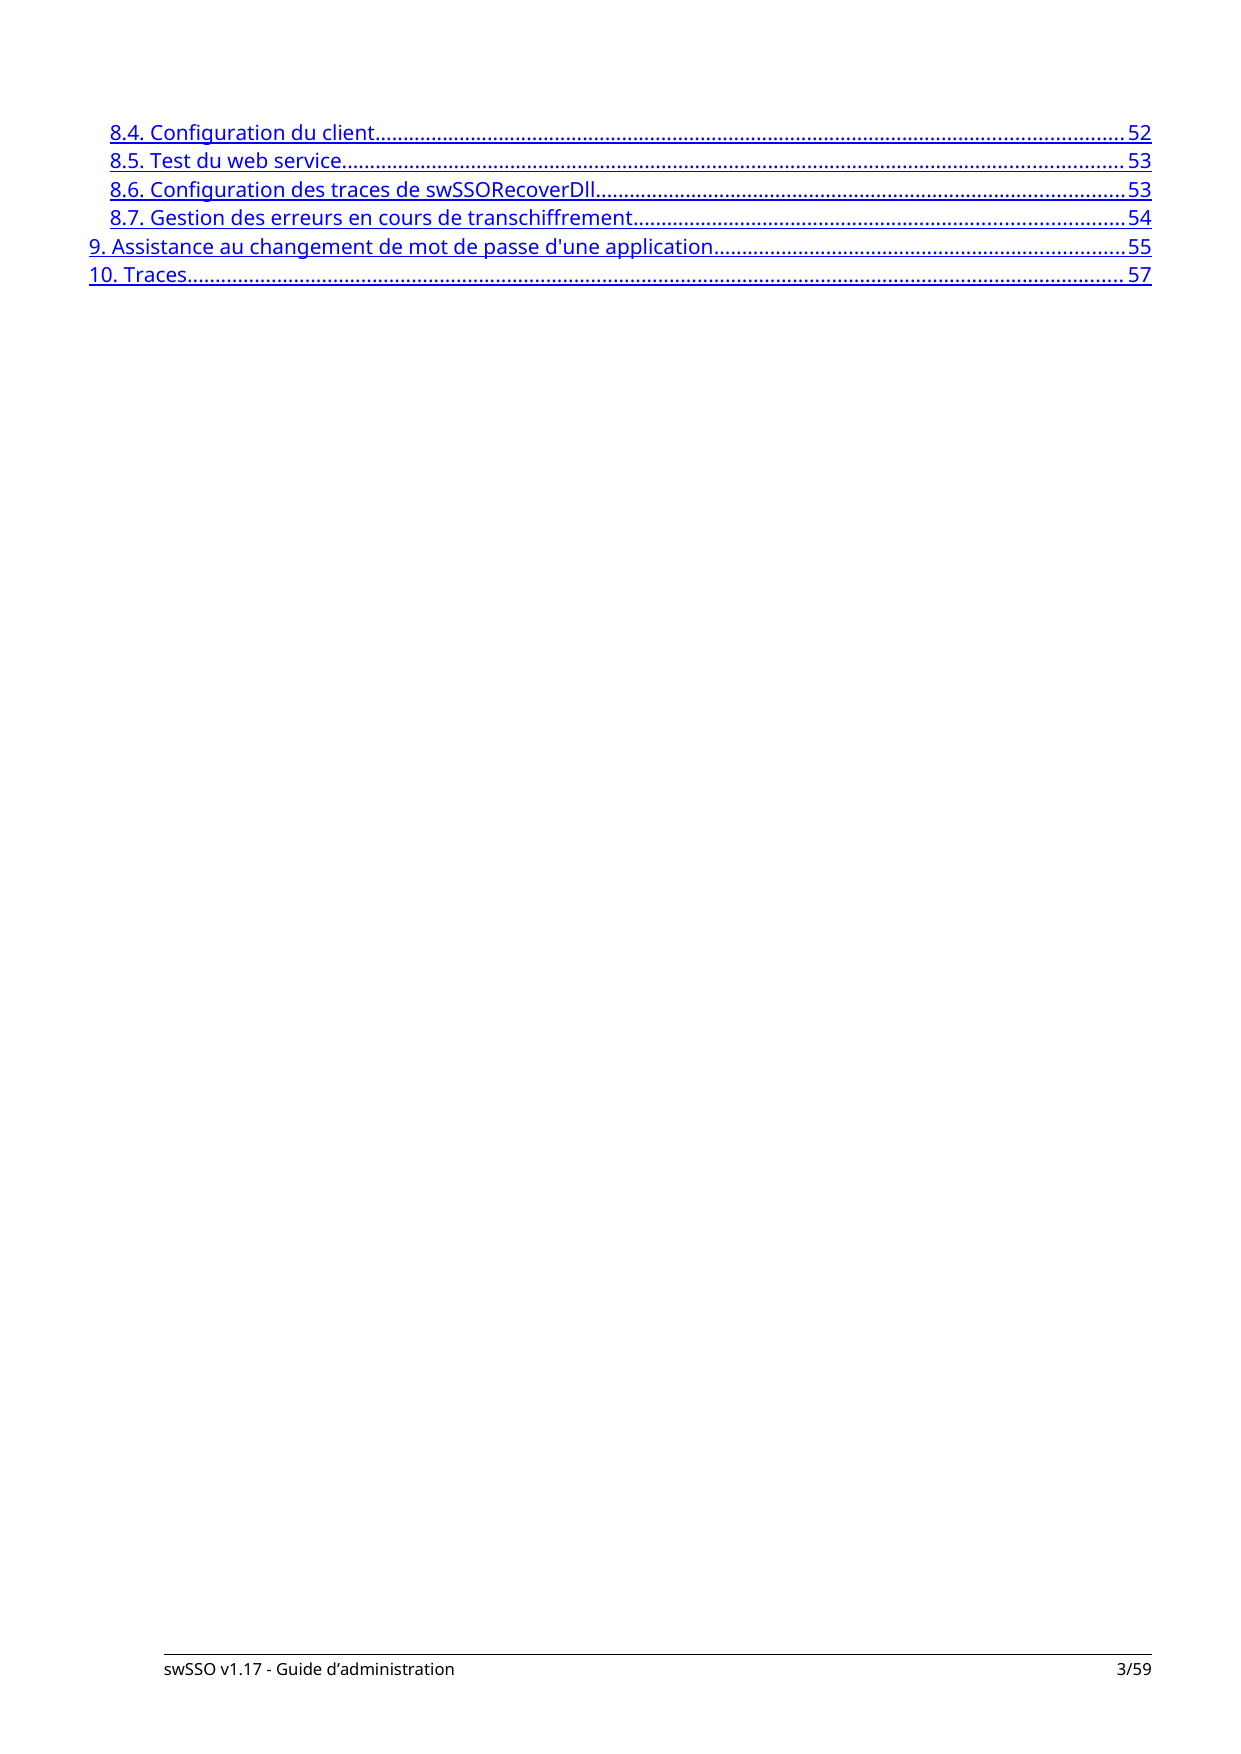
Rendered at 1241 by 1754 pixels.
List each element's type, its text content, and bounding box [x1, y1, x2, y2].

text 8.7. Gestion des erreurs en cours de transchiffrement 54 [109, 203, 1152, 228]
text [109, 143, 1152, 147]
text 10. Traces 57 [89, 260, 1152, 284]
text 8.4. Configuration du client 52 [109, 118, 1152, 142]
text 8.6. Configuration des traces de swSSORecoverDll 53 [109, 175, 1152, 199]
text 8.5. Test du web service 53 [109, 147, 1152, 171]
text 9. Assistance au changement de mot de passe d'une application 55 [89, 232, 1152, 256]
